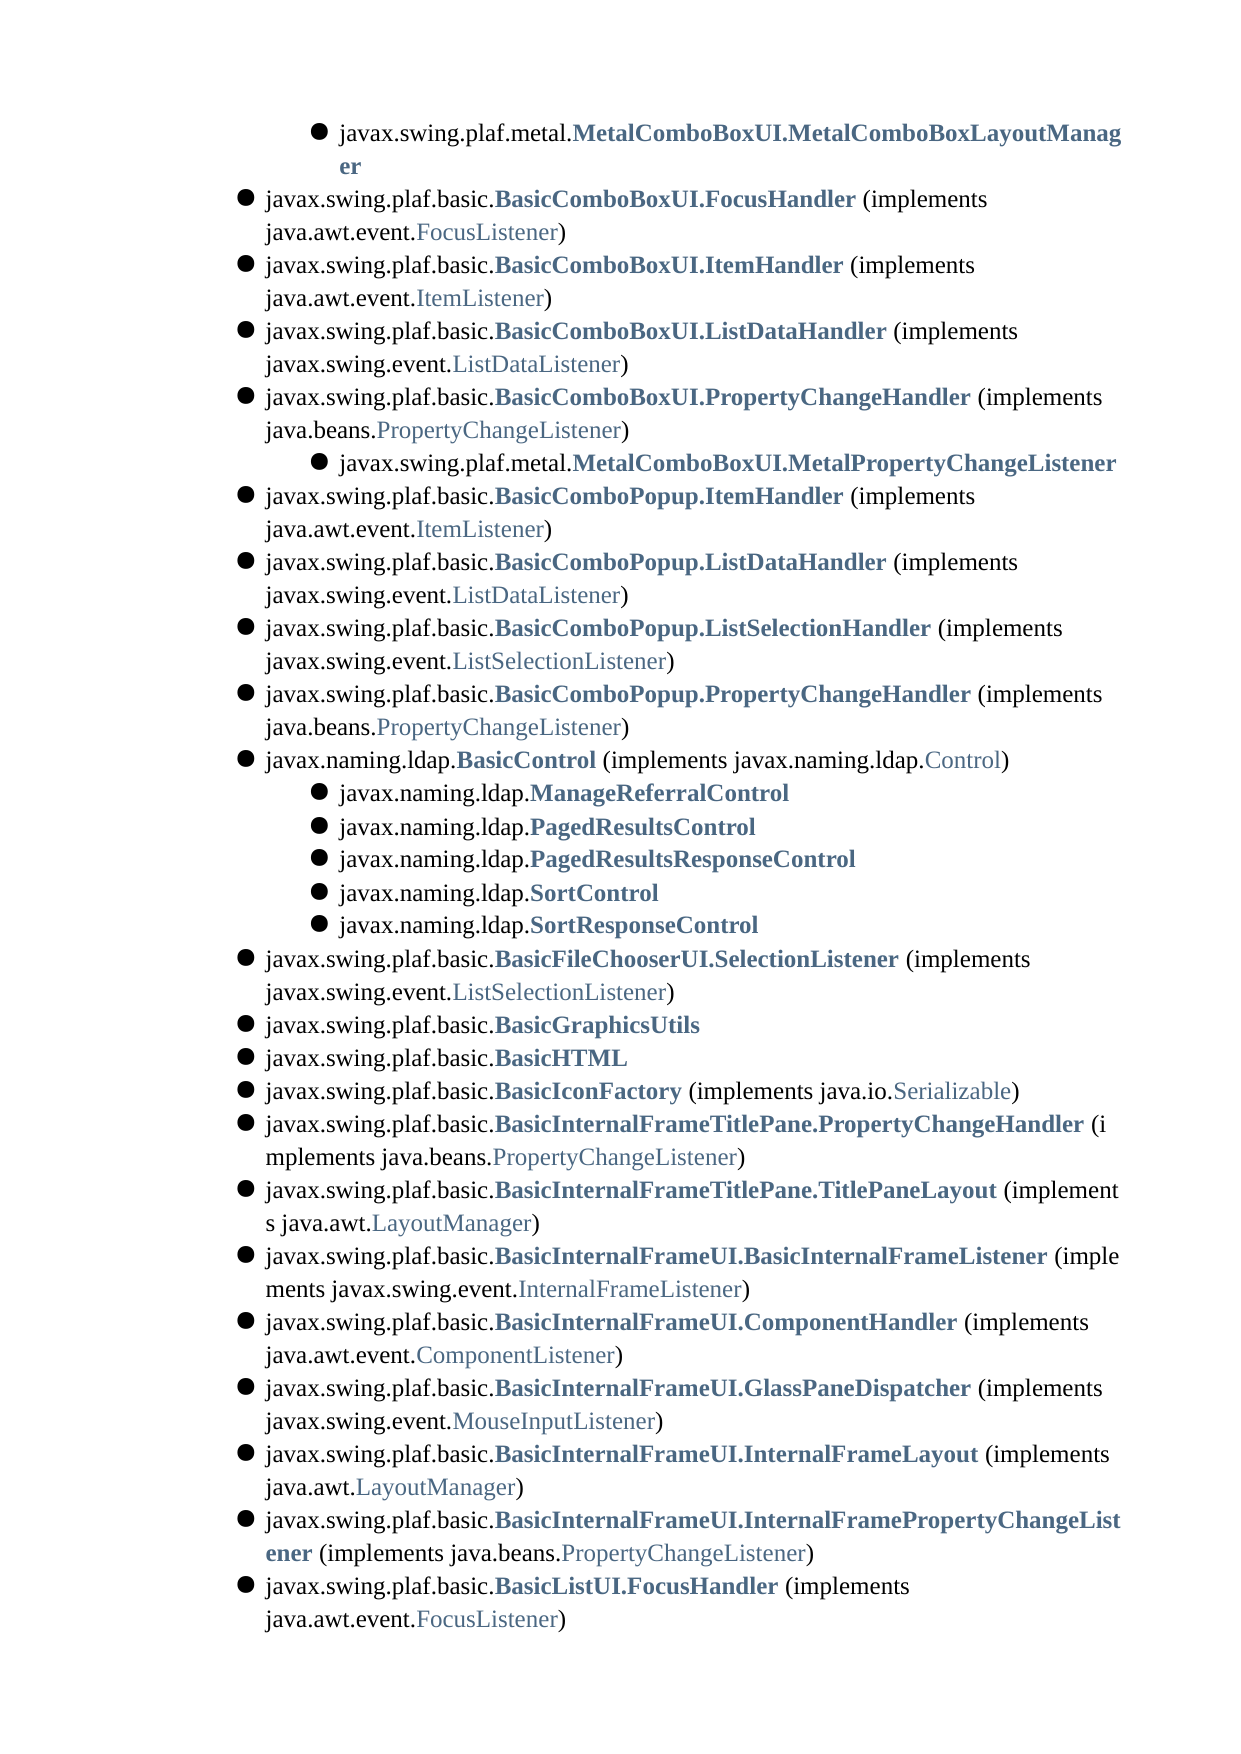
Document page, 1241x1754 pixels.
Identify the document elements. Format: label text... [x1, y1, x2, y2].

list javax.swing.plaf.basic.BasicInternalFrameUI.ComponentHandler (implements java.awt.event.ComponentListener) [236, 1307, 1122, 1369]
list javax.swing.plaf.basic.BasicComboBoxUI.PropertyChangeHandler (implements java.beans.PropertyChangeListener) [236, 382, 1122, 444]
list javax.swing.plaf.basic.BasicComboPopup.ListSelectionHandler (implements javax.swing.event.ListSelectionListener) [236, 613, 1122, 675]
list javax.naming.ldap.SortResponseControl [309, 911, 1122, 939]
list javax.swing.plaf.basic.BasicListUI.FocusHandler (implements java.awt.event.FocusListener) [236, 1571, 1122, 1633]
list javax.naming.ldap.ManageReferralControl [309, 778, 1122, 807]
list javax.swing.plaf.basic.BasicComboBoxUI.ItemHandler (implements java.awt.event.ItemListener) [236, 250, 1122, 312]
list javax.naming.ldap.BasicControl (implements javax.naming.ldap.Control) [236, 746, 1122, 774]
list javax.swing.plaf.basic.BasicIconFactory (implements java.io.Serializable) [236, 1076, 1122, 1104]
list javax.swing.plaf.basic.BasicFileChooserUI.SelectionListener (implements javax.swing.event.ListSelectionListener) [236, 944, 1122, 1005]
list javax.naming.ldap.PagedResultsControl [309, 812, 1122, 840]
list javax.naming.ldap.PagedResultsResponseControl [309, 844, 1122, 873]
list javax.swing.plaf.basic.BasicInternalFrameTitlePane.TitlePaneLayout (implements java.awt.LayoutManager) [236, 1175, 1122, 1237]
list javax.swing.plaf.metal.MetalComboBoxUI.MetalPropertyChangeListener [309, 448, 1122, 477]
list javax.swing.plaf.basic.BasicGraphicsUtils [236, 1010, 1122, 1038]
list javax.swing.plaf.basic.BasicHTML [236, 1043, 1122, 1071]
list javax.swing.plaf.metal.MetalComboBoxUI.MetalComboBoxLayoutManager [309, 118, 1122, 180]
list javax.naming.ldap.SortControl [309, 878, 1122, 906]
list javax.swing.plaf.basic.BasicComboPopup.PropertyChangeHandler (implements java.beans.PropertyChangeListener) [236, 679, 1122, 741]
list javax.swing.plaf.basic.BasicInternalFrameUI.InternalFrameLayout (implements java.awt.LayoutManager) [236, 1439, 1122, 1501]
list javax.swing.plaf.basic.BasicComboPopup.ListDataHandler (implements javax.swing.event.ListDataListener) [236, 547, 1122, 609]
list javax.swing.plaf.basic.BasicInternalFrameUI.BasicInternalFrameListener (implements javax.swing.event.InternalFrameListener) [236, 1241, 1122, 1303]
list javax.swing.plaf.basic.BasicInternalFrameUI.InternalFramePropertyChangeListener (implements java.beans.PropertyChangeListener) [236, 1505, 1122, 1567]
list javax.swing.plaf.basic.BasicComboBoxUI.ListDataHandler (implements javax.swing.event.ListDataListener) [236, 316, 1122, 378]
list javax.swing.plaf.basic.BasicInternalFrameTitlePane.PropertyChangeHandler (implements java.beans.PropertyChangeListener) [236, 1109, 1122, 1171]
list javax.swing.plaf.basic.BasicInternalFrameUI.GlassPaneDispatcher (implements javax.swing.event.MouseInputListener) [236, 1373, 1122, 1435]
list javax.swing.plaf.basic.BasicComboBoxUI.FocusHandler (implements java.awt.event.FocusListener) [236, 184, 1122, 246]
list javax.swing.plaf.basic.BasicComboPopup.ItemHandler (implements java.awt.event.ItemListener) [236, 481, 1122, 543]
